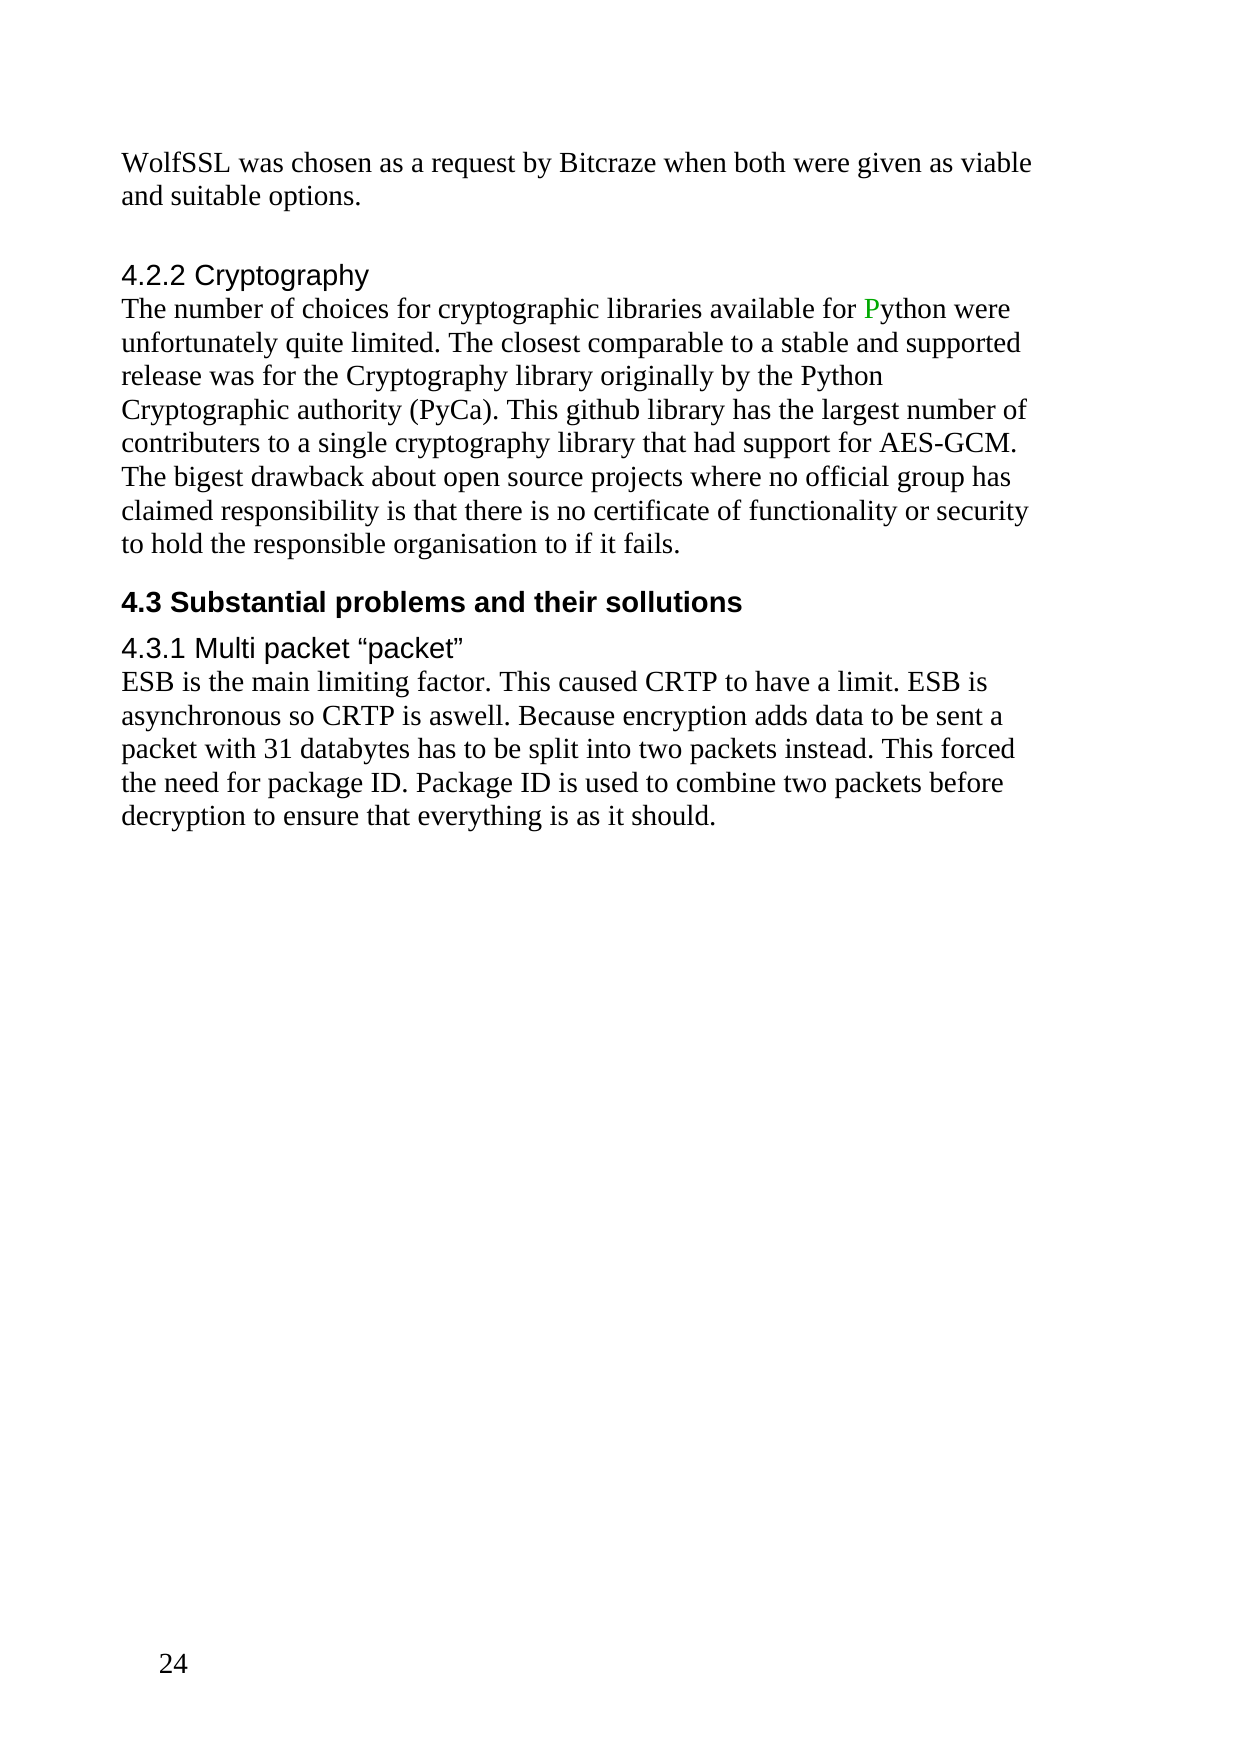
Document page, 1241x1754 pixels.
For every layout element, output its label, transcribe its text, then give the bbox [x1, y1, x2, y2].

subtitle Cryptography [121, 258, 1042, 291]
text ESB is the main limiting factor. This caused CRTP to have a limit. ESB is asynchronous so CRTP is aswell. Because encryption adds data to be sent a packet with 31 databytes has to be split into two packets instead. This forced the need for package ID. Package ID is used to combine two packets before decryption to ensure that everything is as it should. [121, 664, 1042, 832]
subtitle Multi packet “packet” [121, 631, 1042, 664]
subtitle Substantial problems and their sollutions [121, 585, 1042, 618]
text WolfSSL was chosen as a request by Bitcraze when both were given as viable and suitable options. [121, 145, 1042, 212]
text The number of choices for cryptographic libraries available for Python were unfortunately quite limited. The closest comparable to a stable and supported release was for the Cryptography library originally by the Python Cryptographic authority (PyCa). This github library has the largest number of contributers to a single cryptography library that had support for AES-GCM. The bigest drawback about open source projects where no official group has claimed responsibility is that there is no certificate of functionality or security to hold the responsible organisation to if it fails. [121, 291, 1042, 560]
